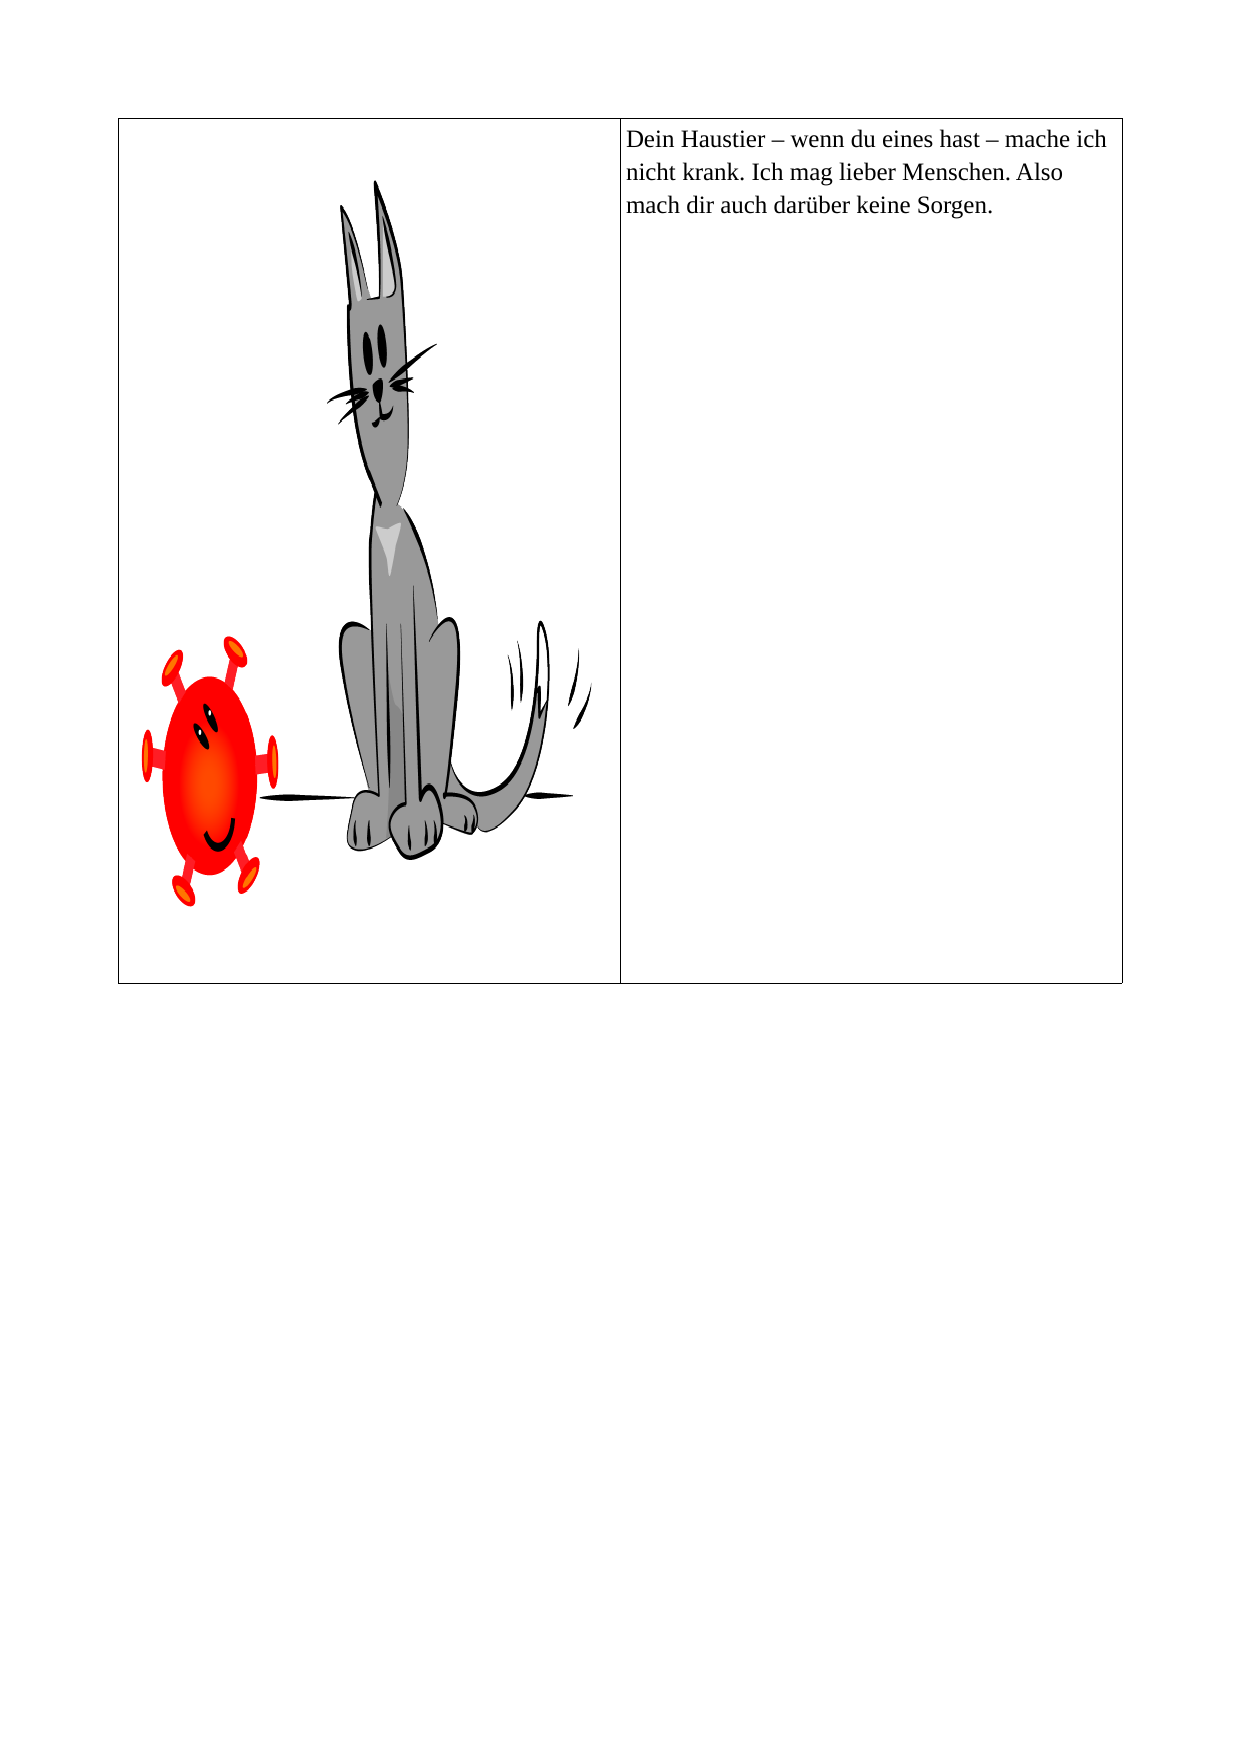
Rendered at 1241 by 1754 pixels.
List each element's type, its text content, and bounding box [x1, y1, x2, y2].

picture [123, 123, 615, 977]
table_cell Dein Haustier – wenn du eines hast – mache ich nicht krank. Ich mag lieber Menschen. Also mach dir auch darüber keine Sorgen. [621, 119, 1122, 983]
table_cell [119, 119, 620, 983]
